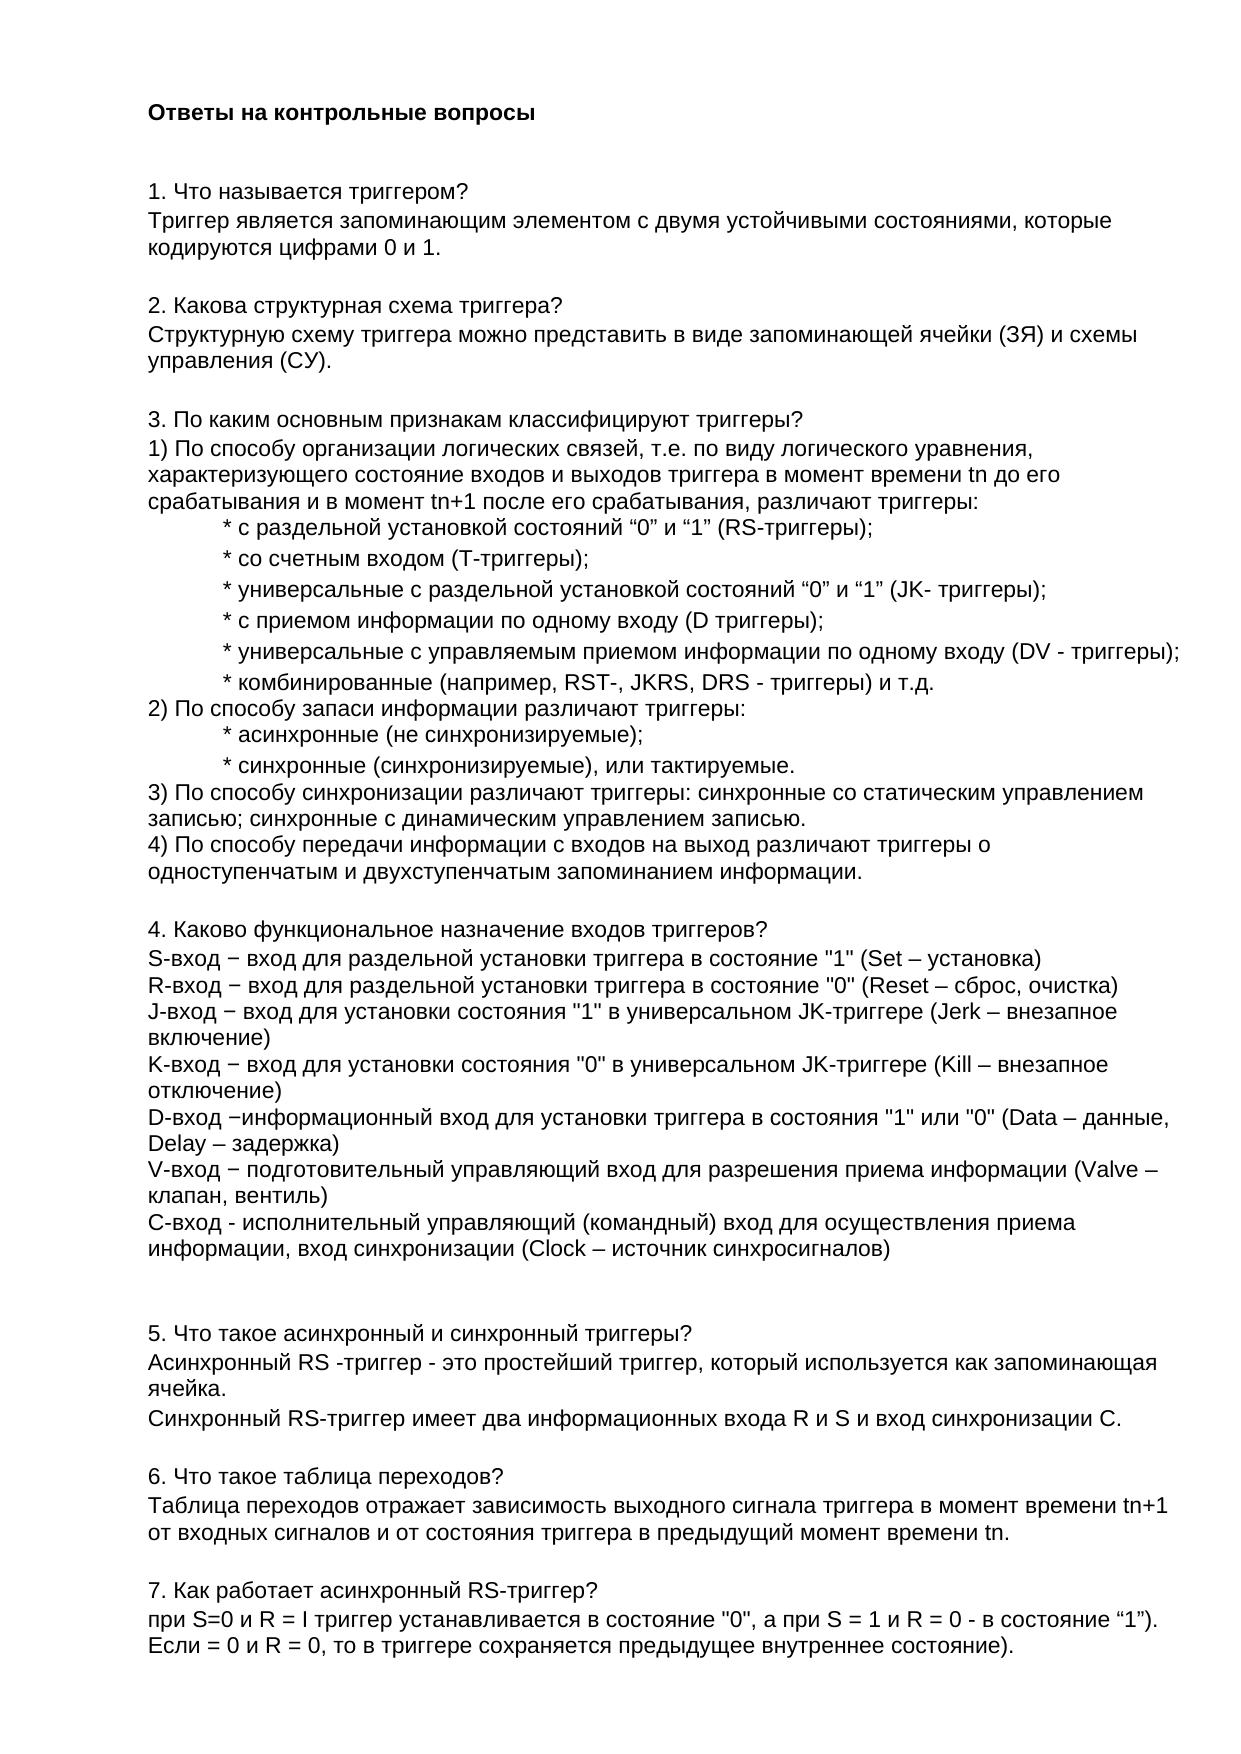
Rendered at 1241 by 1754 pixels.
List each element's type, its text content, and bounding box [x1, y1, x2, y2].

text * с приемом информации по одному входу (D триггеры); [148, 607, 1181, 633]
text * асинхронные (не синхронизируемые); [148, 721, 1181, 748]
text V-вход − подготовительный управляющий вход для разрешения приема информации (Valve –клапан, вентиль) [148, 1156, 1181, 1209]
text * универсальные с раздельной установкой состояний “0” и “1” (JK- триггеры); [148, 576, 1181, 602]
text * со счетным входом (Т-триггеры); [148, 545, 1181, 571]
text 1) По способу организации логических связей, т.е. по виду логического уравнения, характеризующего состояние входов и выходов триггера в момент времени tn до его срабатывания и в момент tn+1 после его срабатывания, различают триггеры: [148, 435, 1181, 514]
text Структурную схему триггера можно представить в виде запоминающей ячейки (ЗЯ) и схемы управления (СУ). [148, 321, 1181, 374]
text C-вход - исполнительный управляющий (командный) вход для осуществления приема информации, вход синхронизации (Clock – источник синхросигналов) [148, 1209, 1181, 1262]
text J-вход − вход для установки состояния "1" в универсальном JK-триггере (Jerk – внезапное включение) [148, 998, 1181, 1051]
text * универсальные с управляемым приемом информации по одному входу (DV - триггеры); [148, 638, 1181, 664]
text * с раздельной установкой состояний “0” и “1” (RS-триггеры); [148, 514, 1181, 540]
text R-вход − вход для раздельной установки триггера в состояние "0" (Reset – сброс, очистка) [148, 972, 1181, 998]
text 5. Что такое асинхронный и синхронный триггеры? [148, 1320, 1181, 1346]
text K-вход − вход для установки состояния "0" в универсальном JK-триггере (Kill – внезапное отключение) [148, 1051, 1181, 1103]
text S-вход − вход для раздельной установки триггера в состояние "1" (Set – установка) [148, 945, 1181, 972]
text 4. Каково функциональное назначение входов триггеров? [148, 916, 1181, 942]
text 7. Как работает асинхронный RS-триггер? [148, 1577, 1181, 1603]
text Синхронный RS-триггер имеет два информационных входа R и S и вход синхронизации С. [148, 1404, 1181, 1431]
text 3) По способу синхронизации различают триггеры: синхронные со статическим управлением записью; синхронные с динамическим управлением записью. [148, 779, 1181, 831]
text 4) По способу передачи информации с входов на выход различают триггеры о одноступенчатым и двухступенчатым запоминанием информации. [148, 831, 1181, 884]
text 1. Что называется триггером? [148, 178, 1181, 204]
text при S=0 и R = I триггер устанавливается в состояние "0", а при S = 1 и R = 0 - в состояние “1”). Если = 0 и R = 0, то в триггере сохраняется предыдущее внутреннее состояние). [148, 1606, 1181, 1659]
text 6. Что такое таблица переходов? [148, 1463, 1181, 1489]
text Асинхронный RS -триггер - это простейший триггер, который используется как запоминающая ячейка. [148, 1349, 1181, 1402]
text Таблица переходов отражает зависимость выходного сигнала триггера в момент времени tn+1 от входных сигналов и от состояния триггера в предыдущий момент времени tn. [148, 1492, 1181, 1545]
text 2) По способу запаси информации различают триггеры: [148, 695, 1181, 721]
text 2. Какова структурная схема триггера? [148, 292, 1181, 318]
text D-вход −информационный вход для установки триггера в состояния "1" или "0" (Data – данные, Delay – задержка) [148, 1103, 1181, 1156]
text 3. По каким основным признакам классифицируют триггеры? [148, 406, 1181, 432]
text * синхронные (синхронизируемые), или тактируемые. [148, 752, 1181, 779]
text Ответы на контрольные вопросы [148, 99, 1181, 125]
text Триггер является запоминающим элементом с двумя устойчивыми состояниями, которые кодируются цифрами 0 и 1. [148, 207, 1181, 260]
text * комбинированные (например, RST-, JKRS, DRS - триггеры) и т.д. [148, 669, 1181, 695]
